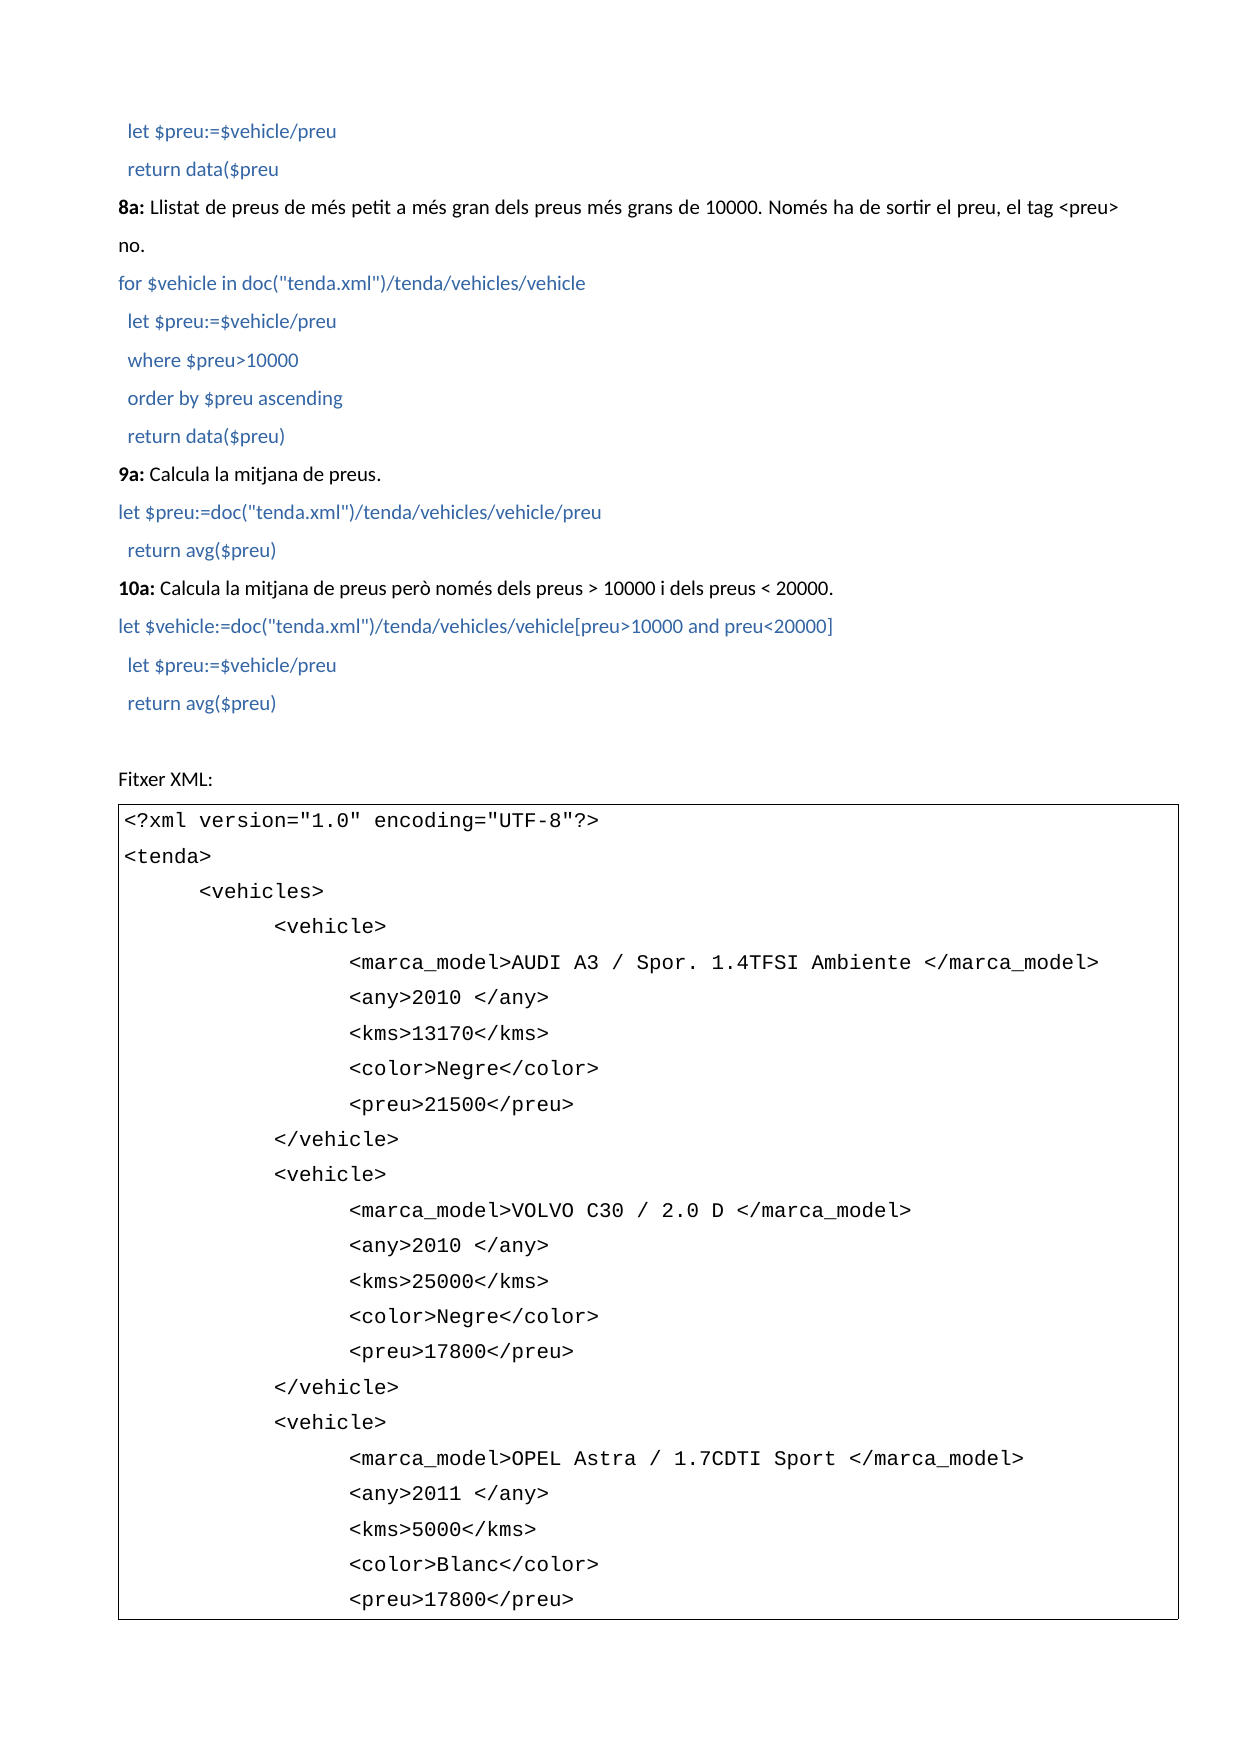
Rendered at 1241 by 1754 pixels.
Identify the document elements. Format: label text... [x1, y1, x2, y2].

text return data($preu [118, 156, 1122, 182]
text let $preu:=doc("tenda.xml")/tenda/vehicles/vehicle/preu [118, 499, 1122, 525]
text Fitxer XML: [118, 766, 1122, 792]
text 8a: Llistat de preus de més petit a més gran dels preus més grans de 10000. Només ha de sortir el preu, el tag <preu> no. [118, 194, 1122, 258]
text 10a: Calcula la mitjana de preus però només dels preus > 10000 i dels preus < 20000. [118, 576, 1122, 601]
text return data($preu) [118, 423, 1122, 448]
text 9a: Calcula la mitjana de preus. [118, 461, 1122, 487]
text let $preu:=$vehicle/preu [118, 309, 1122, 334]
text order by $preu ascending [118, 385, 1122, 410]
text where $preu>10000 [118, 347, 1122, 372]
text let $preu:=$vehicle/preu [118, 118, 1122, 143]
text for $vehicle in doc("tenda.xml")/tenda/vehicles/vehicle [118, 271, 1122, 296]
text let $preu:=$vehicle/preu [118, 652, 1122, 677]
table_header <?xml version="1.0" encoding="UTF-8"?> <tenda> <vehicles> <vehicle> <marca_model>AUDI A3 / Spor. 1.4TFSI Ambiente </marca_model> <any>2010 </any> <kms>13170</kms> <color>Negre</color> <preu>21500</preu> </vehicle> <vehicle> <marca_model>VOLVO C30 / 2.0 D </marca_model> <any>2010 </any> <kms>25000</kms> <color>Negre</color> <preu>17800</preu> </vehicle> <vehicle> <marca_model>OPEL Astra / 1.7CDTI Sport </marca_model> <any>2011 </any> <kms>5000</kms> <color>Blanc</color> <preu>17800</preu> [119, 805, 1178, 1619]
text return avg($preu) [118, 690, 1122, 715]
text return avg($preu) [118, 537, 1122, 563]
text let $vehicle:=doc("tenda.xml")/tenda/vehicles/vehicle[preu>10000 and preu<20000] [118, 614, 1122, 639]
